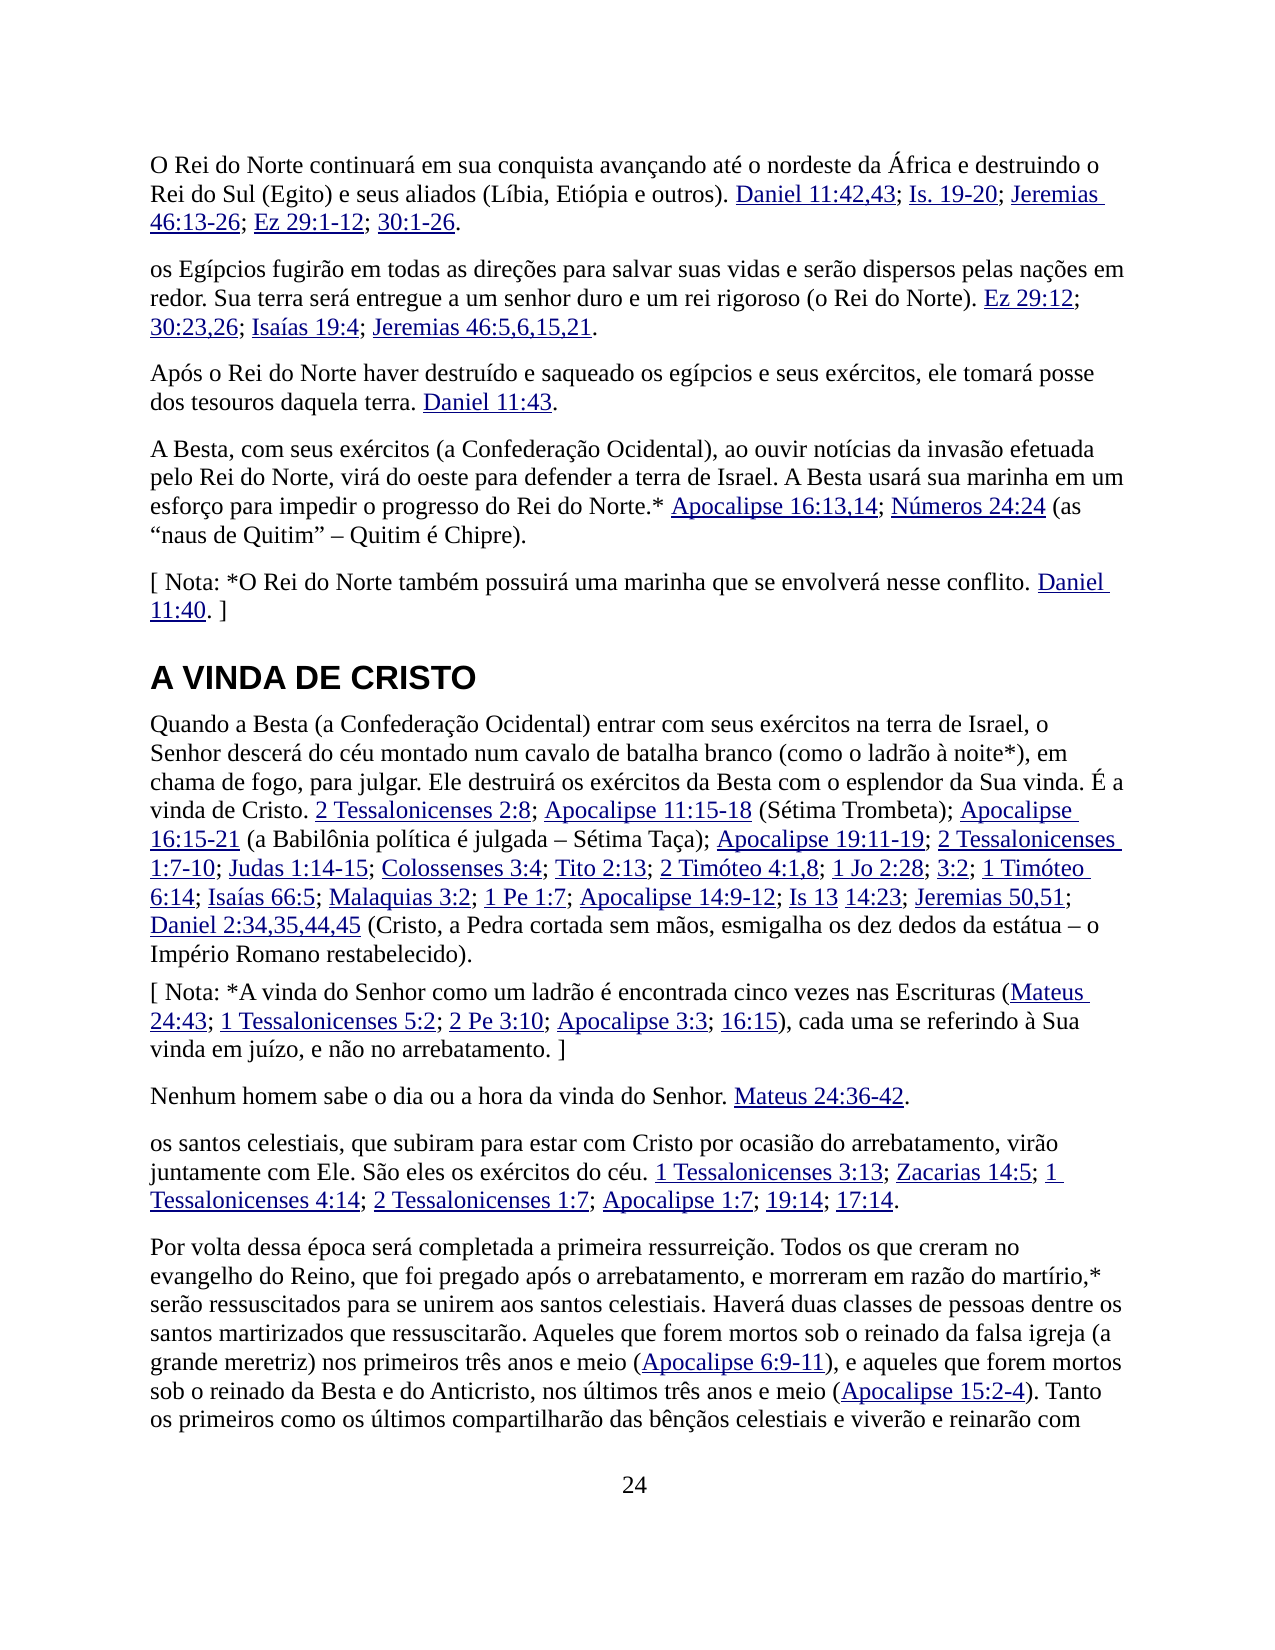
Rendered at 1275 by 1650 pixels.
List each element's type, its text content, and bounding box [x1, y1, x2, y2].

text os santos celestiais, que subiram para estar com Cristo por ocasião do arrebatamento, virão juntamente com Ele. São eles os exércitos do céu. 1 Tessalonicenses 3:13; Zacarias 14:5; 1 Tessalonicenses 4:14; 2 Tessalonicenses 1:7; Apocalipse 1:7; 19:14; 17:14. [150, 1128, 1125, 1214]
text Por volta dessa época será completada a primeira ressurreição. Todos os que creram no evangelho do Reino, que foi pregado após o arrebatamento, e morreram em razão do martírio,* serão ressuscitados para se unirem aos santos celestiais. Haverá duas classes de pessoas dentre os santos martirizados que ressuscitarão. Aqueles que forem mortos sob o reinado da falsa igreja (a grande meretriz) nos primeiros três anos e meio (Apocalipse 6:9-11), e aqueles que forem mortos sob o reinado da Besta e do Anticristo, nos últimos três anos e meio (Apocalipse 15:2-4). Tanto os primeiros como os últimos compartilharão das bênçãos celestiais e viverão e reinarão com [150, 1232, 1125, 1433]
text A Besta, com seus exércitos (a Confederação Ocidental), ao ouvir notícias da invasão efetuada pelo Rei do Norte, virá do oeste para defender a terra de Israel. A Besta usará sua marinha em um esforço para impedir o progresso do Rei do Norte.* Apocalipse 16:13,14; Números 24:24 (as “naus de Quitim” – Quitim é Chipre). [150, 434, 1125, 549]
text [ Nota: *A vinda do Senhor como um ladrão é encontrada cinco vezes nas Escrituras (Mateus 24:43; 1 Tessalonicenses 5:2; 2 Pe 3:10; Apocalipse 3:3; 16:15), cada uma se referindo à Sua vinda em juízo, e não no arrebatamento. ] [150, 977, 1125, 1063]
text os Egípcios fugirão em todas as direções para salvar suas vidas e serão dispersos pelas nações em redor. Sua terra será entregue a um senhor duro e um rei rigoroso (o Rei do Norte). Ez 29:12; 30:23,26; Isaías 19:4; Jeremias 46:5,6,15,21. [150, 254, 1125, 340]
subtitle A VINDA DE CRISTO [150, 658, 1125, 697]
text Nenhum homem sabe o dia ou a hora da vinda do Senhor. Mateus 24:36-42. [150, 1081, 1125, 1110]
text Após o Rei do Norte haver destruído e saqueado os egípcios e seus exércitos, ele tomará posse dos tesouros daquela terra. Daniel 11:43. [150, 358, 1125, 416]
text O Rei do Norte continuará em sua conquista avançando até o nordeste da África e destruindo o Rei do Sul (Egito) e seus aliados (Líbia, Etiópia e outros). Daniel 11:42,43; Is. 19-20; Jeremias 46:13-26; Ez 29:1-12; 30:1-26. [150, 150, 1125, 236]
text [ Nota: *O Rei do Norte também possuirá uma marinha que se envolverá nesse conflito. Daniel 11:40. ] [150, 567, 1125, 624]
text Quando a Besta (a Confederação Ocidental) entrar com seus exércitos na terra de Israel, o Senhor descerá do céu montado num cavalo de batalha branco (como o ladrão à noite*), em chama de fogo, para julgar. Ele destruirá os exércitos da Besta com o esplendor da Sua vinda. É a vinda de Cristo. 2 Tessalonicenses 2:8; Apocalipse 11:15-18 (Sétima Trombeta); Apocalipse 16:15-21 (a Babilônia política é julgada – Sétima Taça); Apocalipse 19:11-19; 2 Tessalonicenses 1:7-10; Judas 1:14-15; Colossenses 3:4; Tito 2:13; 2 Timóteo 4:1,8; 1 Jo 2:28; 3:2; 1 Timóteo 6:14; Isaías 66:5; Malaquias 3:2; 1 Pe 1:7; Apocalipse 14:9-12; Is 13 14:23; Jeremias 50,51; Daniel 2:34,35,44,45 (Cristo, a Pedra cortada sem mãos, esmigalha os dez dedos da estátua – o Império Romano restabelecido). [150, 709, 1125, 968]
